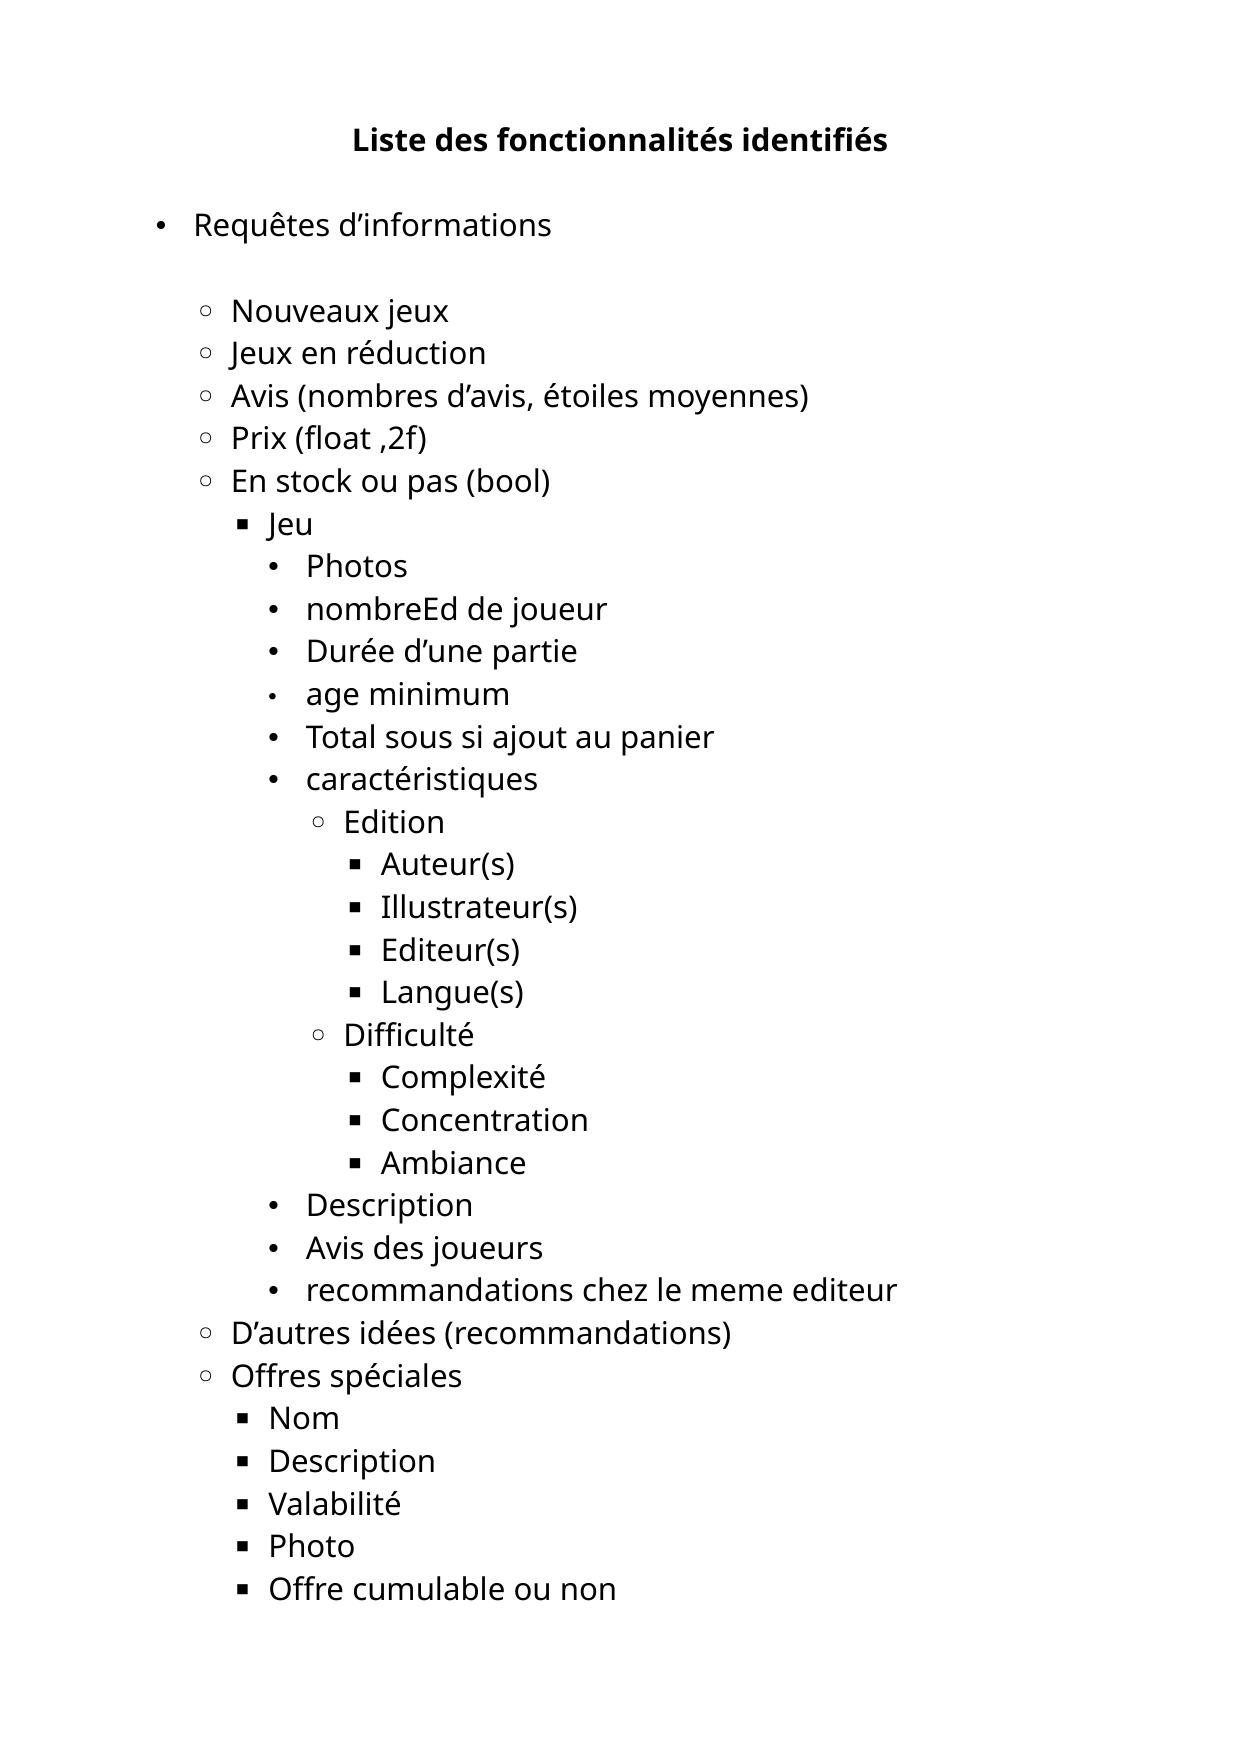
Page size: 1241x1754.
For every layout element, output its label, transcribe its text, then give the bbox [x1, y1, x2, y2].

list Photo [231, 1524, 1122, 1567]
list Jeu [231, 502, 1122, 544]
list Auteur(s) [343, 842, 1122, 885]
list Description [231, 1439, 1122, 1481]
list Illustrateur(s) [343, 885, 1122, 928]
list Offres spéciales [193, 1354, 1122, 1396]
list Photos [268, 544, 1122, 587]
list nombreEd de joueur [268, 587, 1122, 629]
list Jeux en réduction [193, 331, 1122, 374]
list Edition [306, 800, 1122, 842]
list recommandations chez le meme editeur [268, 1268, 1122, 1311]
list Editeur(s) [343, 928, 1122, 970]
list Nouveaux jeux [193, 288, 1122, 331]
list Offre cumulable ou non [231, 1567, 1122, 1609]
list Avis (nombres d’avis, étoiles moyennes) [193, 374, 1122, 416]
list En stock ou pas (bool) [193, 459, 1122, 502]
list Requêtes d’informations [156, 203, 1122, 246]
list Avis des joueurs [268, 1226, 1122, 1268]
list Difficulté [306, 1013, 1122, 1055]
list caractéristiques [268, 757, 1122, 800]
list Langue(s) [343, 970, 1122, 1013]
list Description [268, 1183, 1122, 1226]
list age minimum [268, 672, 1122, 714]
list Ambiance [343, 1141, 1122, 1183]
list Prix (float ,2f) [193, 416, 1122, 459]
list D’autres idées (recommandations) [193, 1311, 1122, 1354]
list Concentration [343, 1098, 1122, 1141]
text Liste des fonctionnalités identifiés [118, 118, 1122, 161]
list Nom [231, 1396, 1122, 1439]
list Complexité [343, 1055, 1122, 1098]
list Valabilité [231, 1481, 1122, 1524]
list Total sous si ajout au panier [268, 714, 1122, 757]
list Durée d’une partie [268, 629, 1122, 672]
